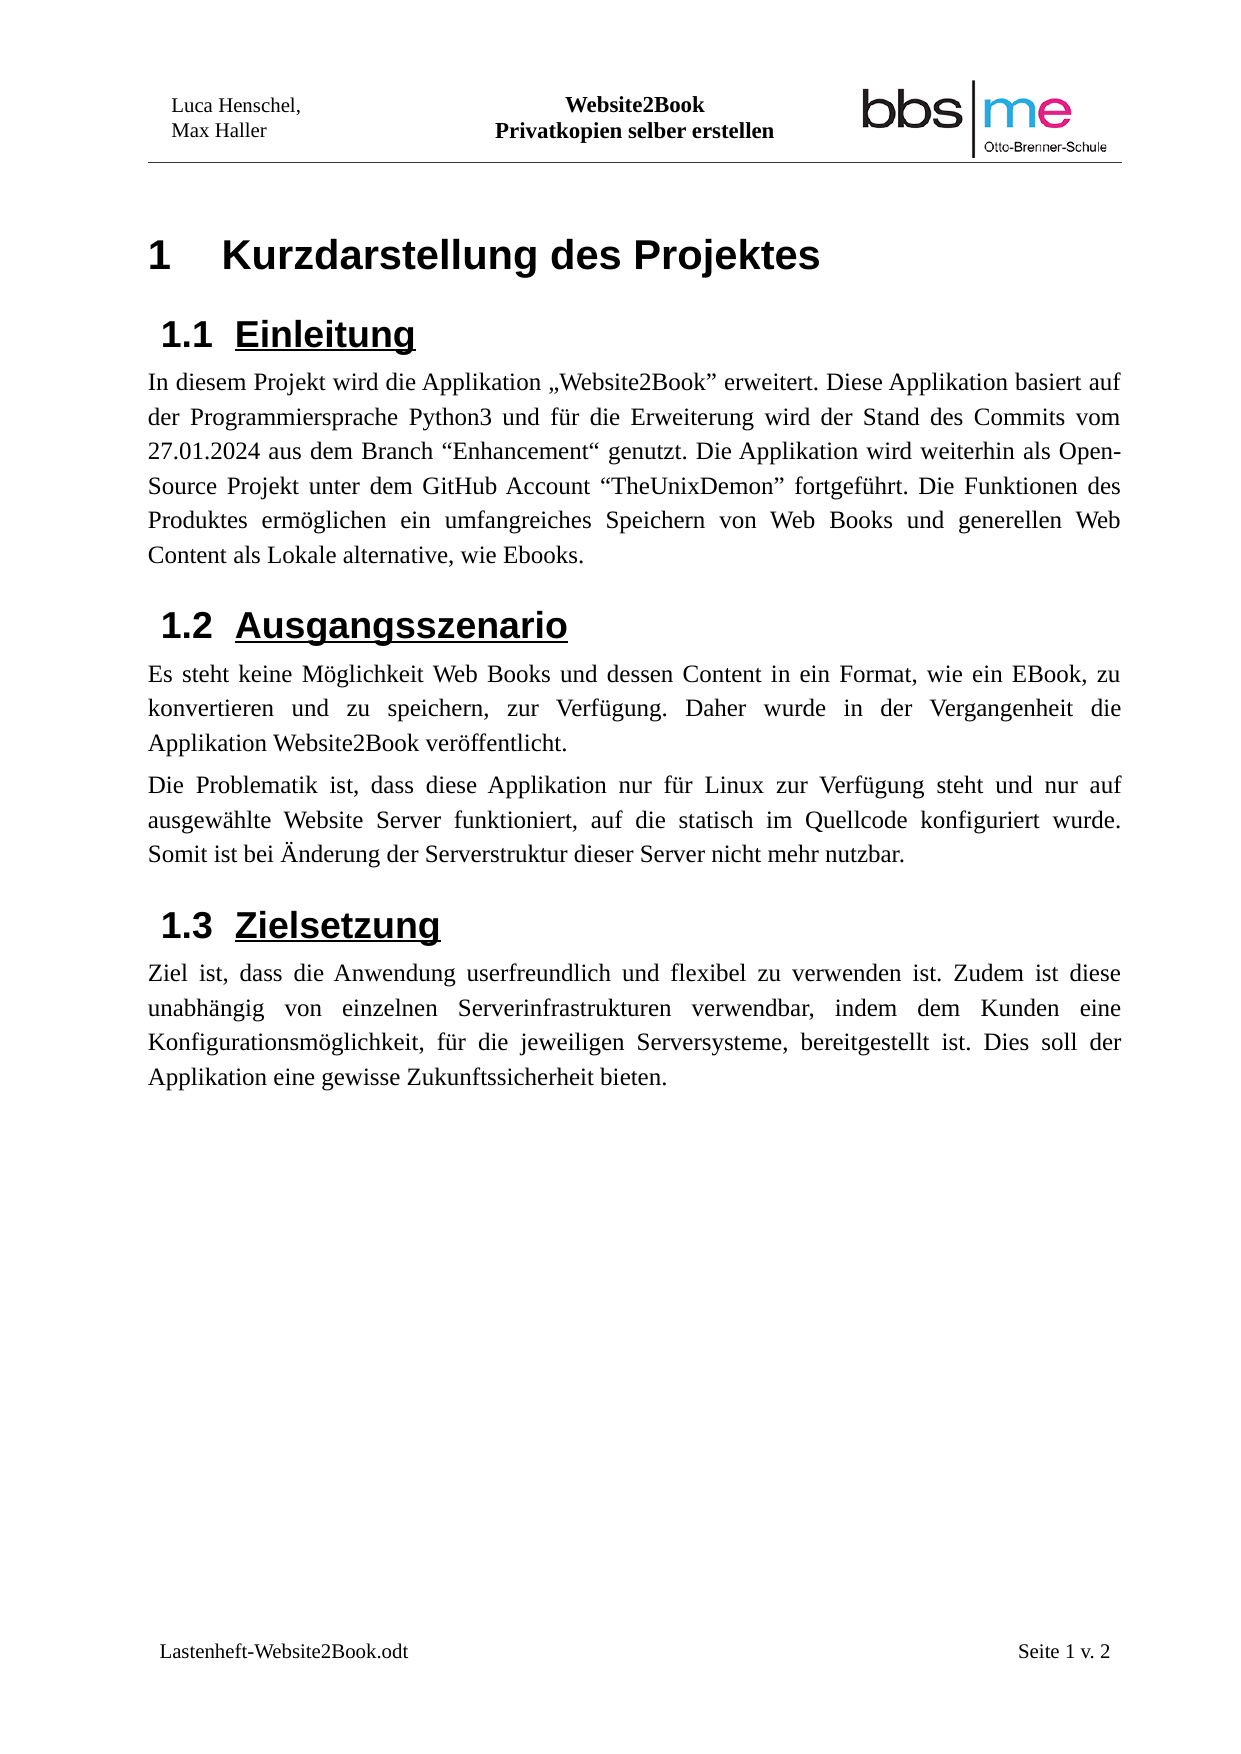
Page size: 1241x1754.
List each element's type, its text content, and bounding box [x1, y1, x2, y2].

text Ziel ist, dass die Anwendung userfreundlich und flexibel zu verwenden ist. Zudem ist diese unabhängig von einzelnen Serverinfrastrukturen verwendbar, indem dem Kunden eine Konfigurationsmöglichkeit, für die jeweiligen Serversysteme, bereitgestellt ist. Dies soll der Applikation eine gewisse Zukunftssicherheit bieten. [148, 958, 1122, 1091]
subtitle Zielsetzung [161, 903, 1122, 946]
subtitle Einleitung [161, 312, 1122, 355]
text Es steht keine Möglichkeit Web Books und dessen Content in ein Format, wie ein EBook, zu konvertieren und zu speichern, zur Verfügung. Daher wurde in der Vergangenheit die Applikation Website2Book veröffentlicht. [148, 659, 1122, 757]
subtitle Ausgangsszenario [161, 603, 1122, 646]
subtitle Kurzdarstellung des Projektes [148, 231, 1122, 278]
text In diesem Projekt wird die Applikation „Website2Book” erweitert. Diese Applikation basiert auf der Programmiersprache Python3 und für die Erweiterung wird der Stand des Commits vom 27.01.2024 aus dem Branch “Enhancement“ genutzt. Die Applikation wird weiterhin als Open-Source Projekt unter dem GitHub Account “TheUnixDemon” fortgeführt. Die Funktionen des Produktes ermöglichen ein umfangreiches Speichern von Web Books und generellen Web Content als Lokale alternative, wie Ebooks. [148, 367, 1122, 568]
text Die Problematik ist, dass diese Applikation nur für Linux zur Verfügung steht und nur auf ausgewählte Website Server funktioniert, auf die statisch im Quellcode konfiguriert wurde. Somit ist bei Änderung der Serverstruktur dieser Server nicht mehr nutzbar. [148, 770, 1122, 868]
picture [862, 80, 1107, 158]
